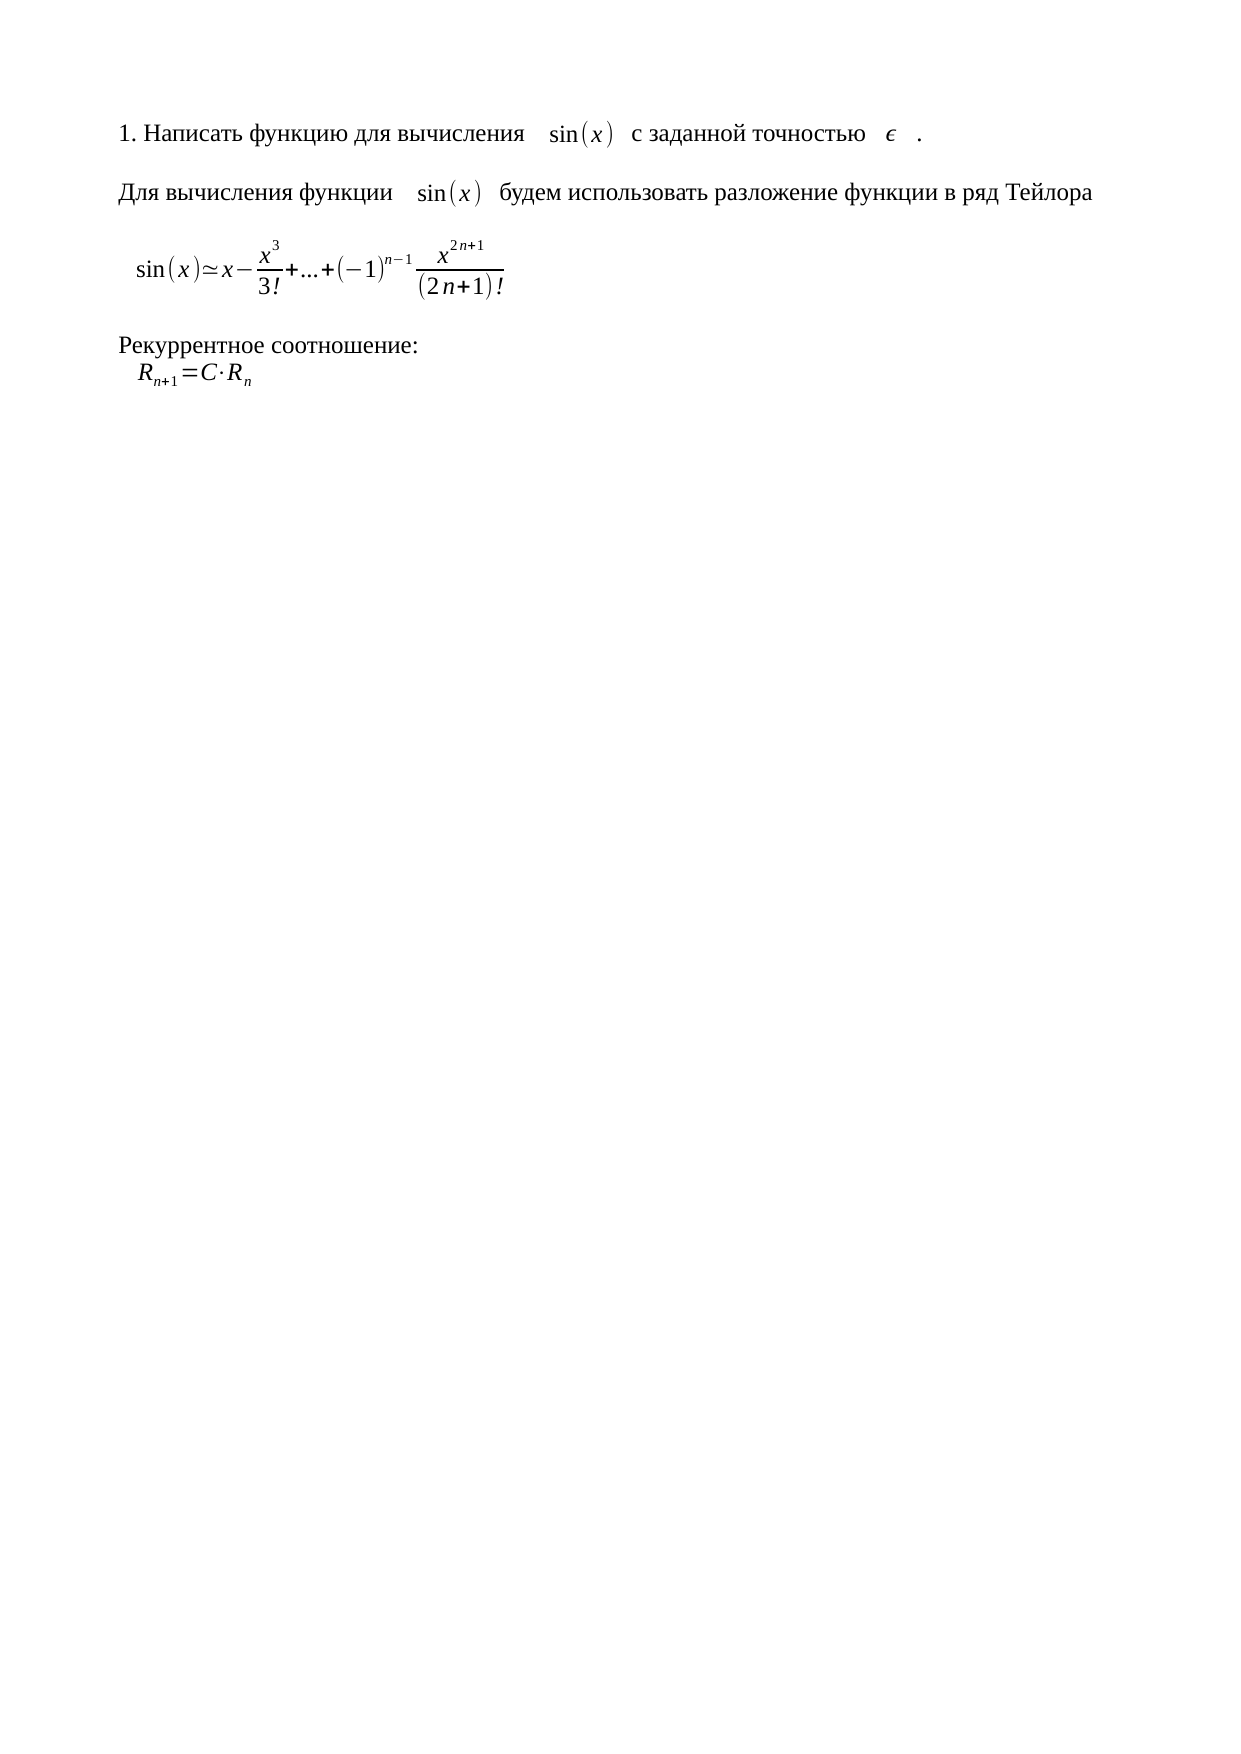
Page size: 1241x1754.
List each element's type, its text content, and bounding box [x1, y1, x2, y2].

text Для вычисления функции будем использовать разложение функции в ряд Тейлора [118, 177, 1122, 208]
text Рекуррентное соотношение: [118, 330, 1122, 359]
text 1. Написать функцию для вычисления с заданной точностью. [118, 118, 1122, 148]
